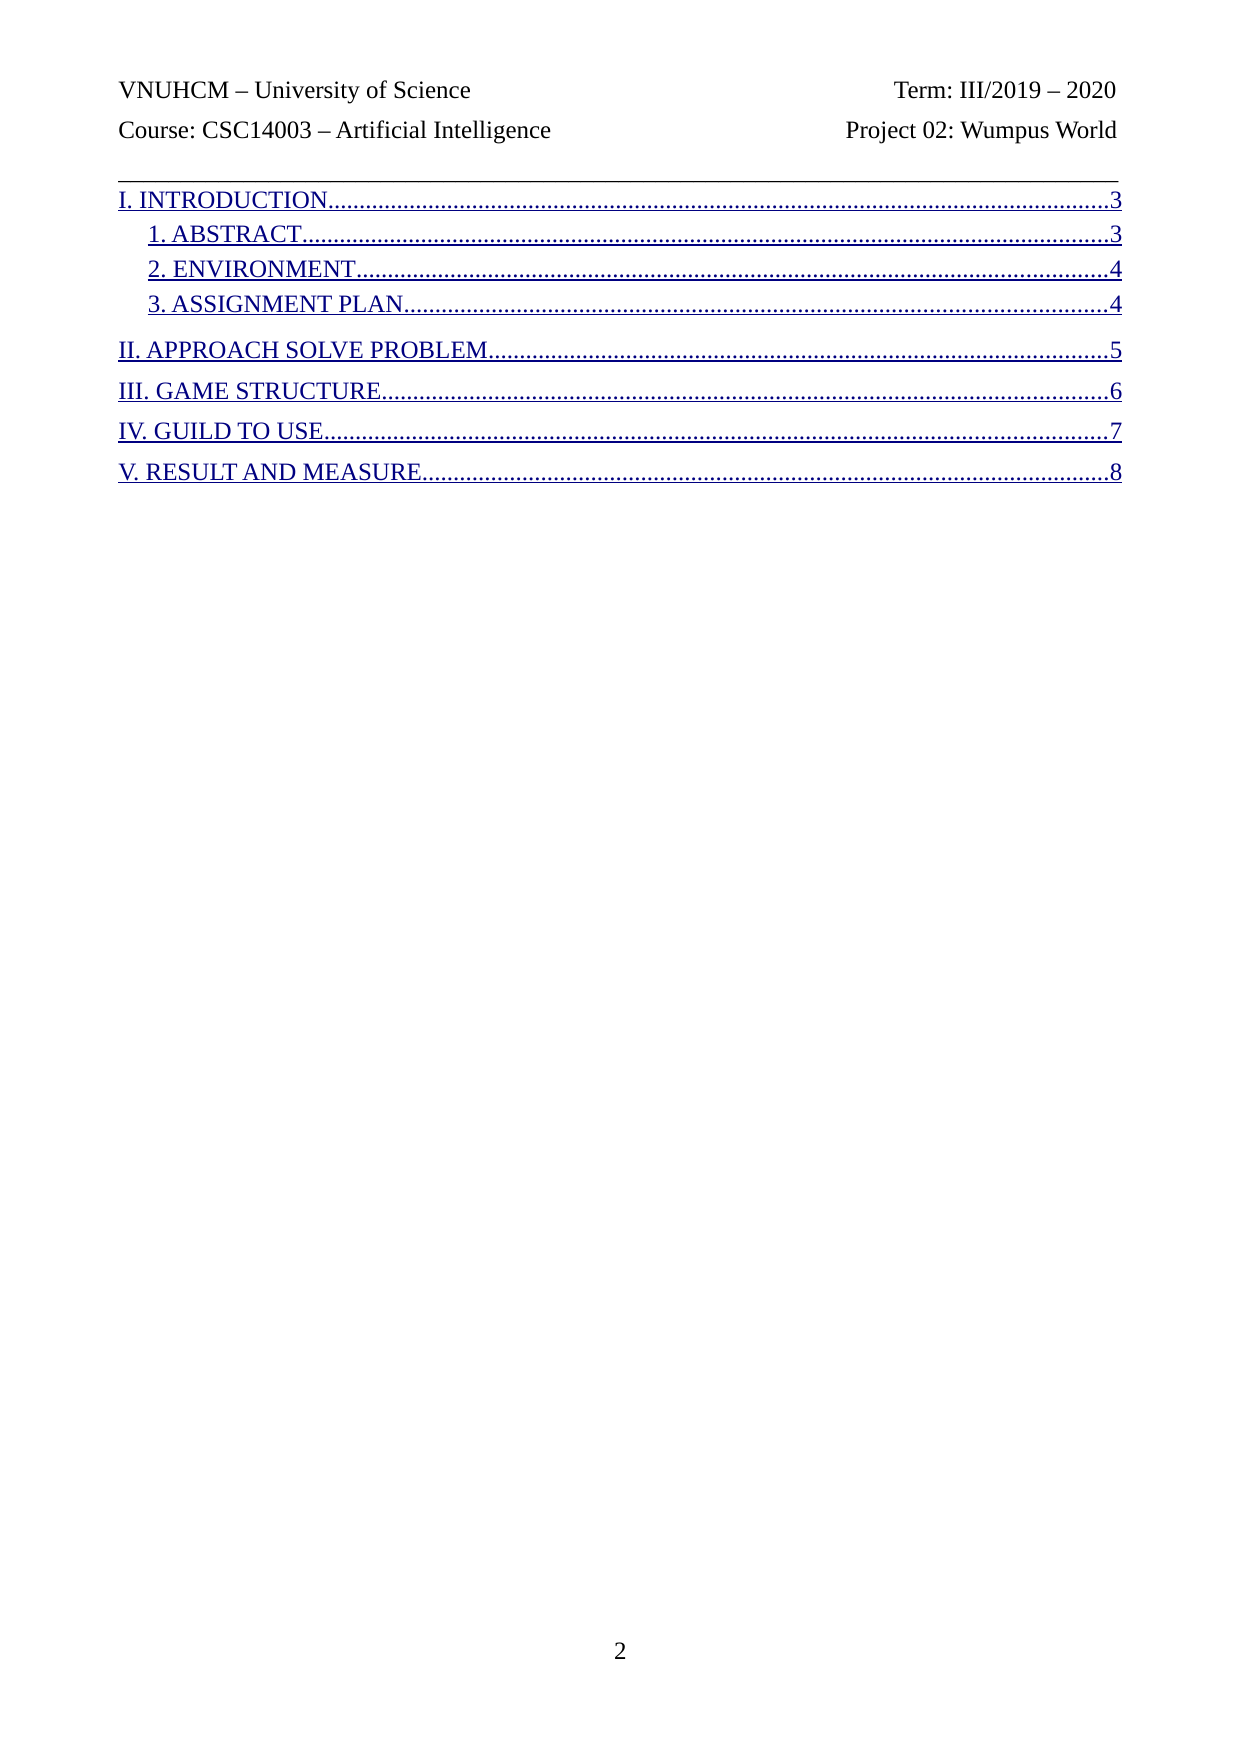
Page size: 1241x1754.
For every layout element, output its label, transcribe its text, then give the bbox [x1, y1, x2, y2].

text I. INTRODUCTION 3 [118, 185, 1122, 210]
text IV. GUILD TO USE 7 [118, 416, 1122, 441]
text 2. ENVIRONMENT 4 [148, 254, 1122, 279]
text 1. ABSTRACT 3 [148, 219, 1122, 244]
text V. RESULT AND MEASURE 8 [118, 457, 1122, 482]
text 3. ASSIGNMENT PLAN 4 [148, 289, 1122, 314]
text III. GAME STRUCTURE 6 [118, 376, 1122, 401]
text II. APPROACH SOLVE PROBLEM 5 [118, 335, 1122, 360]
